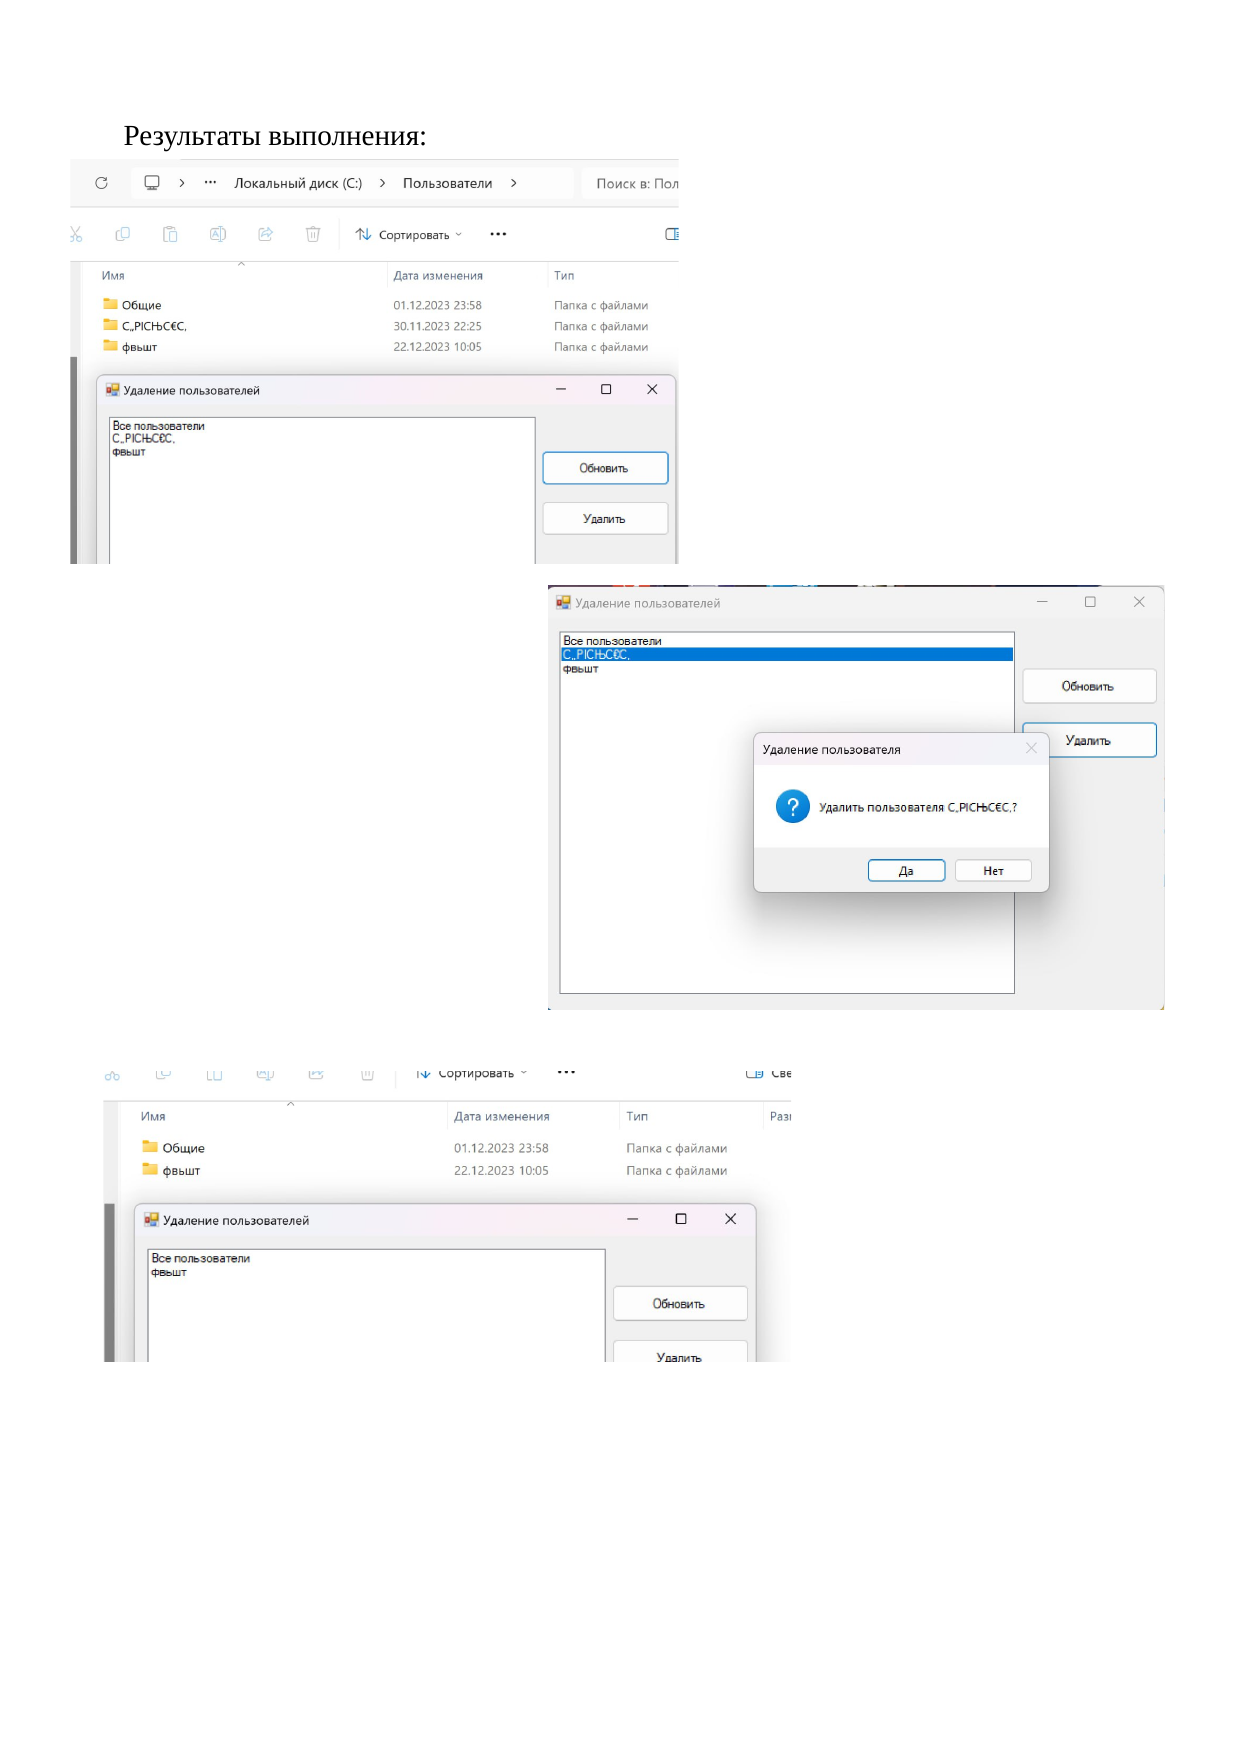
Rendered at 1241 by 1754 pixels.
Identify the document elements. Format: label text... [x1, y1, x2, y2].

picture [103, 1071, 792, 1362]
text Результаты выполнения: [118, 118, 1122, 152]
picture [548, 585, 1165, 1010]
picture [70, 159, 679, 564]
